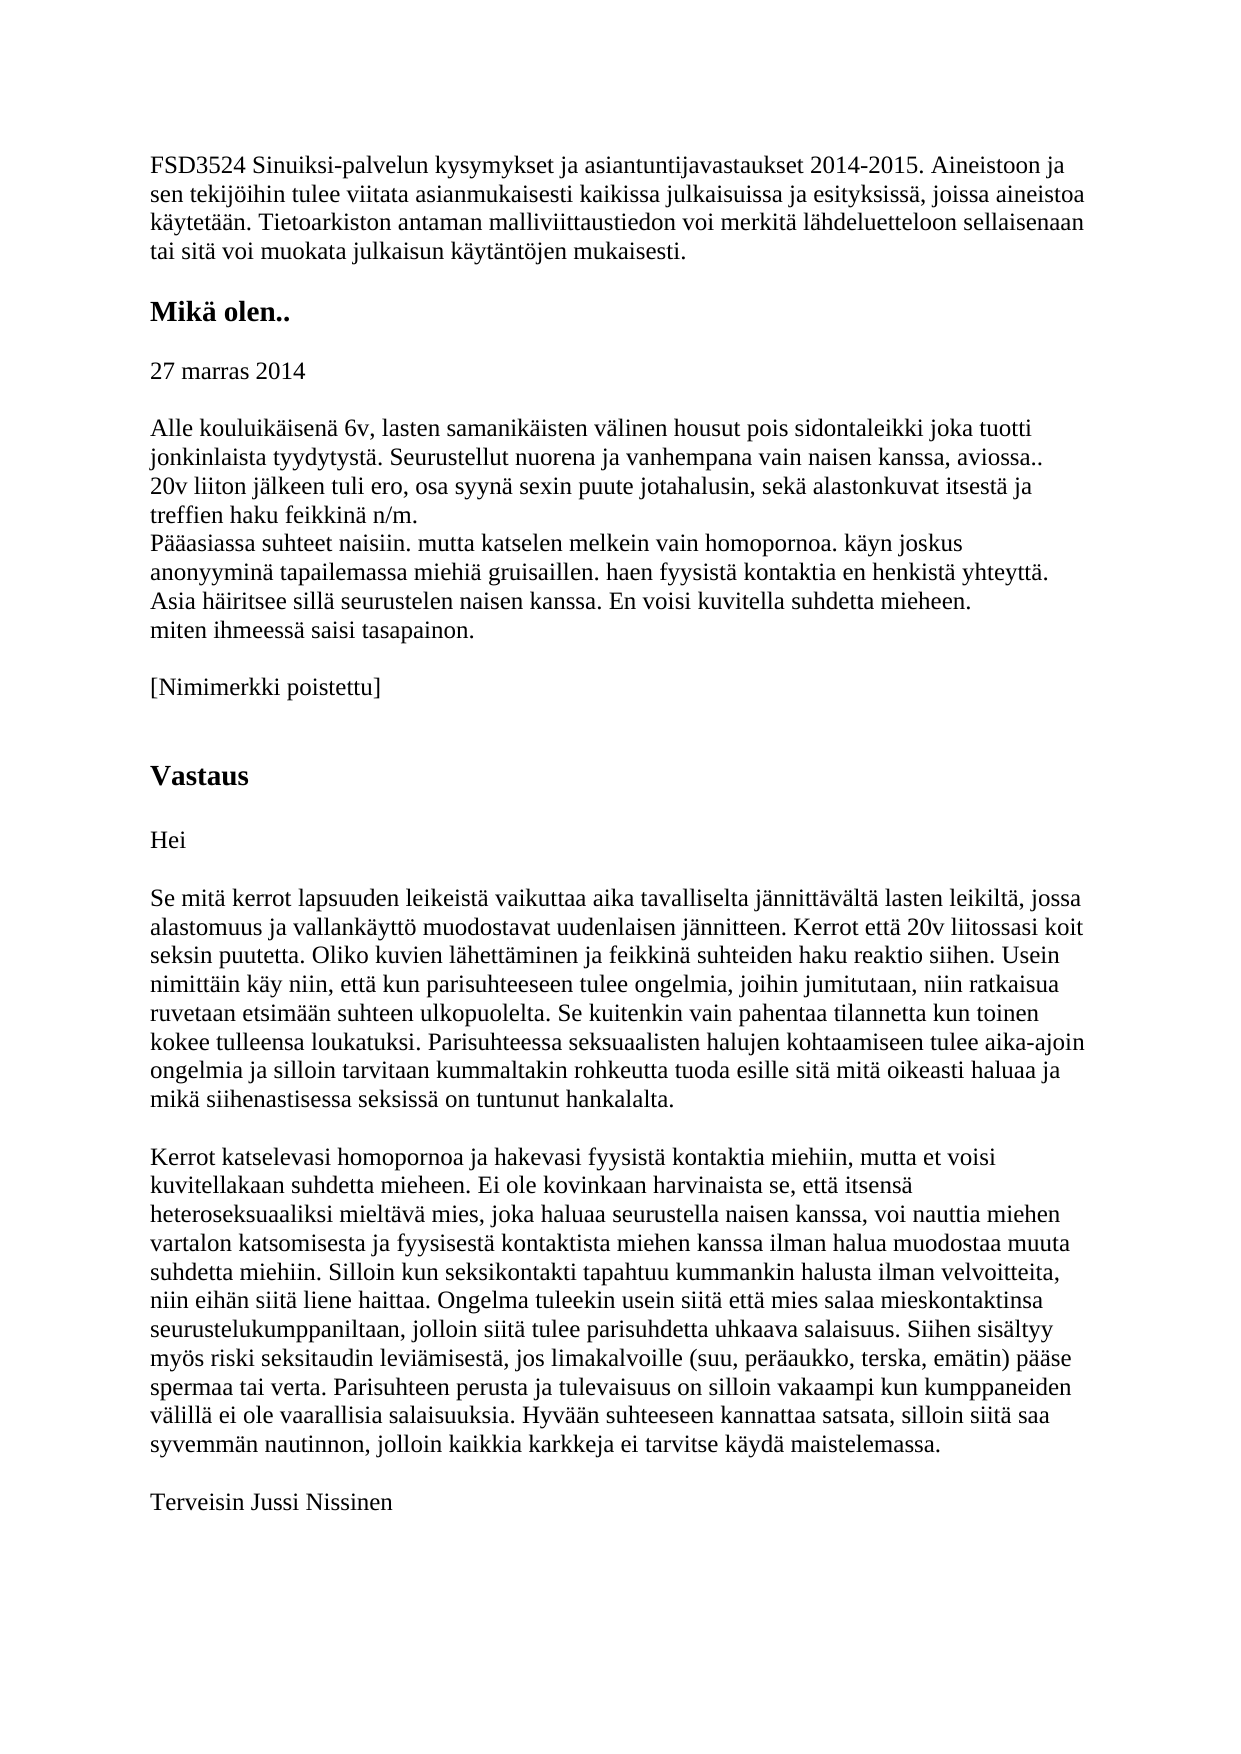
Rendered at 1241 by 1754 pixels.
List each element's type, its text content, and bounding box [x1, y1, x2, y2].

text Alle kouluikäisenä 6v, lasten samanikäisten välinen housut pois sidontaleikki joka tuotti jonkinlaista tyydytystä. Seurustellut nuorena ja vanhempana vain naisen kanssa, aviossa.. 20v liiton jälkeen tuli ero, osa syynä sexin puute jotahalusin, sekä alastonkuvat itsestä ja treffien haku feikkinä n/m. Pääasiassa suhteet naisiin. mutta katselen melkein vain homopornoa. käyn joskus anonyyminä tapailemassa miehiä gruisaillen. haen fyysistä kontaktia en henkistä yhteyttä. Asia häiritsee sillä seurustelen naisen kanssa. En voisi kuvitella suhdetta mieheen. miten ihmeessä saisi tasapainon. [150, 413, 1090, 643]
text 27 marras 2014 [150, 356, 1090, 385]
text Se mitä kerrot lapsuuden leikeistä vaikuttaa aika tavalliselta jännittävältä lasten leikiltä, jossa alastomuus ja vallankäyttö muodostavat uudenlaisen jännitteen. Kerrot että 20v liitossasi koit seksin puutetta. Oliko kuvien lähettäminen ja feikkinä suhteiden haku reaktio siihen. Usein nimittäin käy niin, että kun parisuhteeseen tulee ongelmia, joihin jumitutaan, niin ratkaisua ruvetaan etsimään suhteen ulkopuolelta. Se kuitenkin vain pahentaa tilannetta kun toinen kokee tulleensa loukatuksi. Parisuhteessa seksuaalisten halujen kohtaamiseen tulee aika-ajoin ongelmia ja silloin tarvitaan kummaltakin rohkeutta tuoda esille sitä mitä oikeasti haluaa ja mikä siihenastisessa seksissä on tuntunut hankalalta. Kerrot katselevasi homopornoa ja hakevasi fyysistä kontaktia miehiin, mutta et voisi kuvitellakaan suhdetta mieheen. Ei ole kovinkaan harvinaista se, että itsensä heteroseksuaaliksi mieltävä mies, joka haluaa seurustella naisen kanssa, voi nauttia miehen vartalon katsomisesta ja fyysisestä kontaktista miehen kanssa ilman halua muodostaa muuta suhdetta miehiin. Silloin kun seksikontakti tapahtuu kummankin halusta ilman velvoitteita, niin eihän siitä liene haittaa. Ongelma tuleekin usein siitä että mies salaa mieskontaktinsa seurustelukumppaniltaan, jolloin siitä tulee parisuhdetta uhkaava salaisuus. Siihen sisältyy myös riski seksitaudin leviämisestä, jos limakalvoille (suu, peräaukko, terska, emätin) pääse spermaa tai verta. Parisuhteen perusta ja tulevaisuus on silloin vakaampi kun kumppaneiden välillä ei ole vaarallisia salaisuuksia. Hyvään suhteeseen kannattaa satsata, silloin siitä saa syvemmän nautinnon, jolloin kaikkia karkkeja ei tarvitse käydä maistelemassa. Terveisin Jussi Nissinen [150, 854, 1090, 1516]
text Mikä olen.. [150, 294, 1090, 327]
text Vastaus [150, 758, 1090, 792]
text [Nimimerkki poistettu] [150, 672, 1090, 701]
text Hei [150, 826, 1090, 854]
text FSD3524 Sinuiksi-palvelun kysymykset ja asiantuntijavastaukset 2014-2015. Aineistoon ja sen tekijöihin tulee viitata asianmukaisesti kaikissa julkaisuissa ja esityksissä, joissa aineistoa käytetään. Tietoarkiston antaman malliviittaustiedon voi merkitä lähdeluetteloon sellaisenaan tai sitä voi muokata julkaisun käytäntöjen mukaisesti. [150, 150, 1090, 265]
